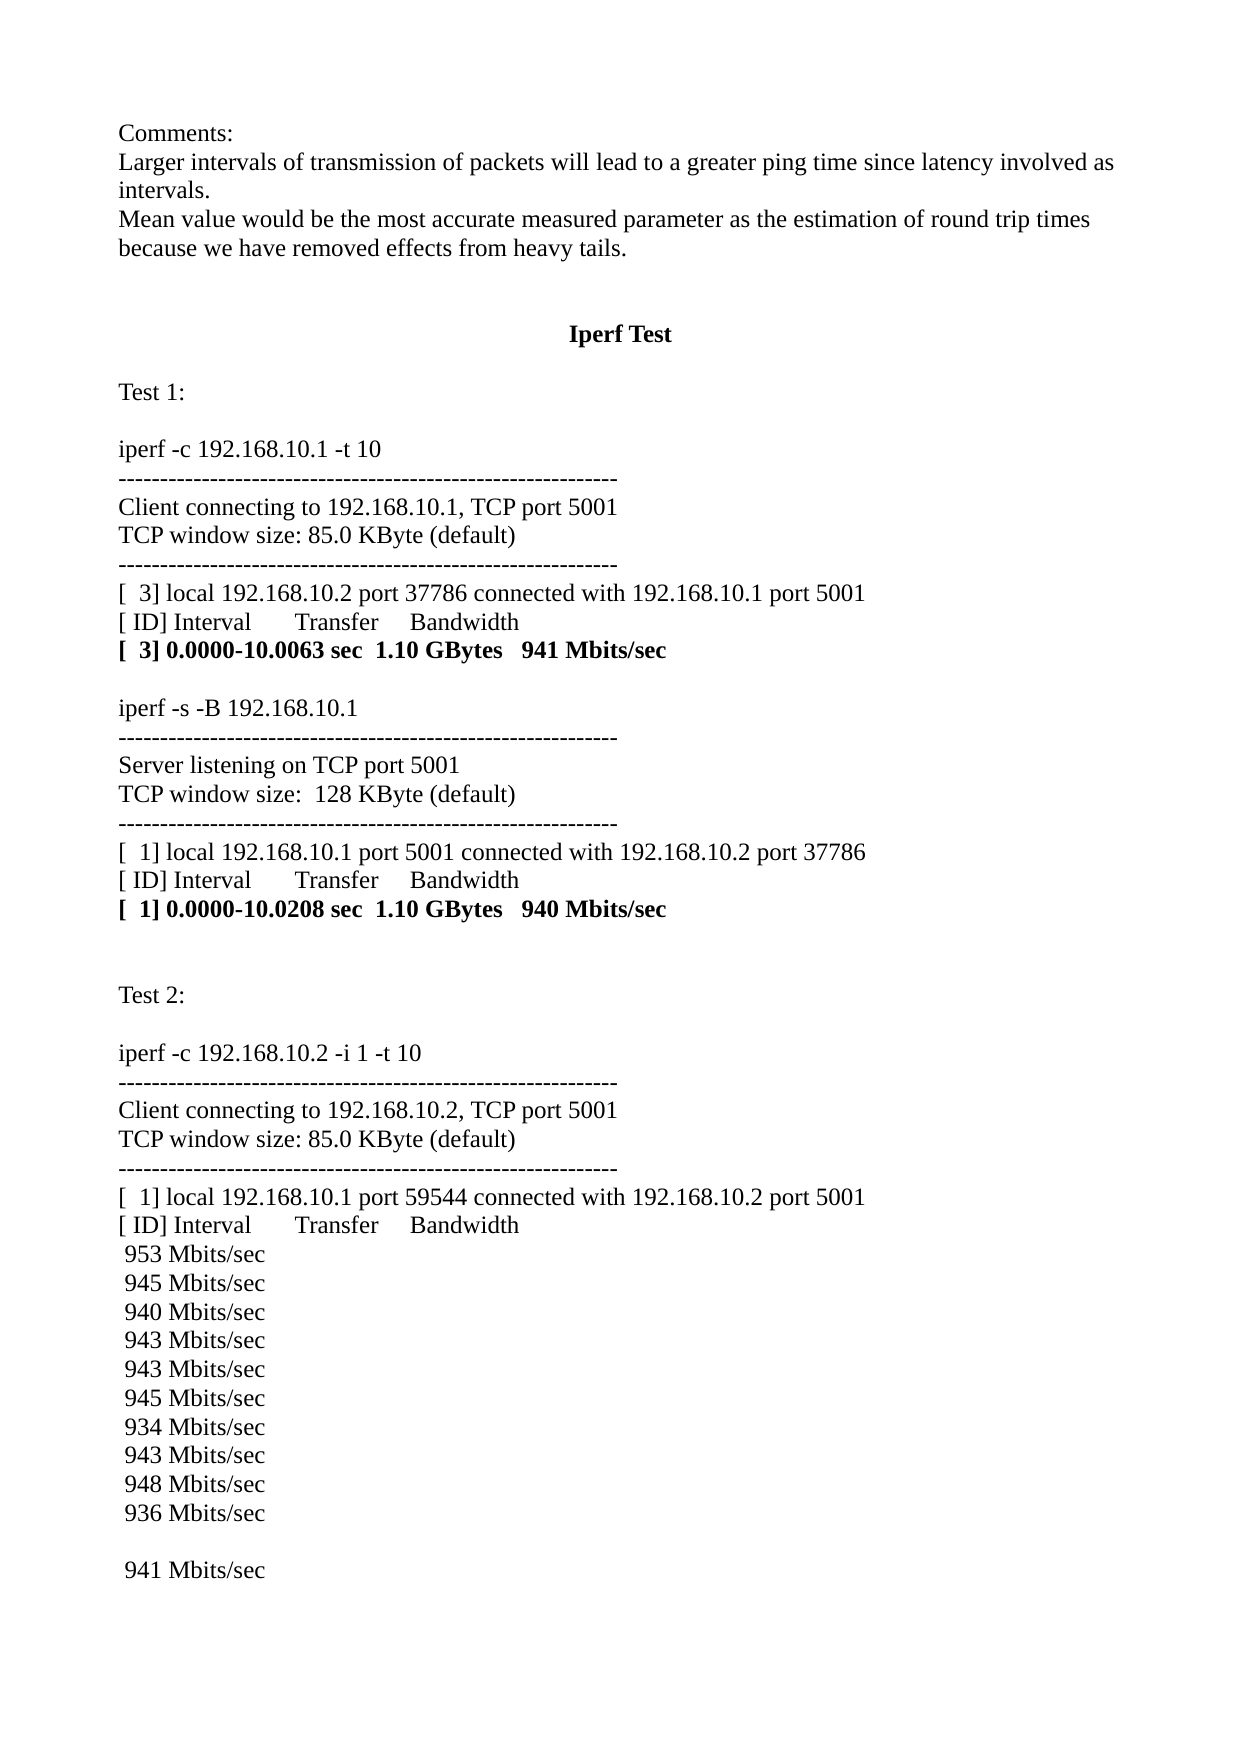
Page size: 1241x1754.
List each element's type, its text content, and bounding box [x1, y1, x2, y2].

text TCP window size: 85.0 KByte (default) [118, 521, 1122, 549]
text ------------------------------------------------------------ [118, 808, 1122, 837]
text 934 Mbits/sec [118, 1412, 1122, 1441]
text 940 Mbits/sec [118, 1297, 1122, 1326]
text ------------------------------------------------------------ [118, 1067, 1122, 1096]
text 941 Mbits/sec [118, 1556, 1122, 1584]
text iperf -c 192.168.10.2 -i 1 -t 10 [118, 1038, 1122, 1067]
text Server listening on TCP port 5001 [118, 751, 1122, 779]
text Test 1: [118, 377, 1122, 406]
text Client connecting to 192.168.10.2, TCP port 5001 [118, 1096, 1122, 1124]
text [ ID] Interval Transfer Bandwidth [118, 1211, 1122, 1239]
text Mean value would be the most accurate measured parameter as the estimation of round trip times because we have removed effects from heavy tails. [118, 204, 1122, 262]
text ------------------------------------------------------------ [118, 549, 1122, 578]
text 948 Mbits/sec [118, 1469, 1122, 1498]
text 943 Mbits/sec [118, 1326, 1122, 1354]
text ------------------------------------------------------------ [118, 1153, 1122, 1182]
text [ ID] Interval Transfer Bandwidth [118, 607, 1122, 636]
text Larger intervals of transmission of packets will lead to a greater ping time since latency involved as intervals. [118, 147, 1122, 204]
text TCP window size: 85.0 KByte (default) [118, 1124, 1122, 1153]
text 943 Mbits/sec [118, 1354, 1122, 1383]
text Comments: [118, 118, 1122, 147]
text [ 3] 0.0000-10.0063 sec 1.10 GBytes 941 Mbits/sec [118, 636, 1122, 664]
text TCP window size: 128 KByte (default) [118, 779, 1122, 808]
text 945 Mbits/sec [118, 1268, 1122, 1297]
text ------------------------------------------------------------ [118, 463, 1122, 492]
text 953 Mbits/sec [118, 1239, 1122, 1268]
text [ 1] 0.0000-10.0208 sec 1.10 GBytes 940 Mbits/sec [118, 894, 1122, 923]
text Test 2: [118, 981, 1122, 1009]
text [ ID] Interval Transfer Bandwidth [118, 866, 1122, 894]
text [ 1] local 192.168.10.1 port 59544 connected with 192.168.10.2 port 5001 [118, 1182, 1122, 1211]
text iperf -s -B 192.168.10.1 [118, 693, 1122, 722]
text iperf -c 192.168.10.1 -t 10 [118, 434, 1122, 463]
text 943 Mbits/sec [118, 1441, 1122, 1469]
text Client connecting to 192.168.10.1, TCP port 5001 [118, 492, 1122, 521]
text [ 3] local 192.168.10.2 port 37786 connected with 192.168.10.1 port 5001 [118, 578, 1122, 607]
text ------------------------------------------------------------ [118, 722, 1122, 751]
text 945 Mbits/sec [118, 1383, 1122, 1412]
text 936 Mbits/sec [118, 1498, 1122, 1527]
text [ 1] local 192.168.10.1 port 5001 connected with 192.168.10.2 port 37786 [118, 837, 1122, 866]
text Iperf Test [118, 319, 1122, 348]
